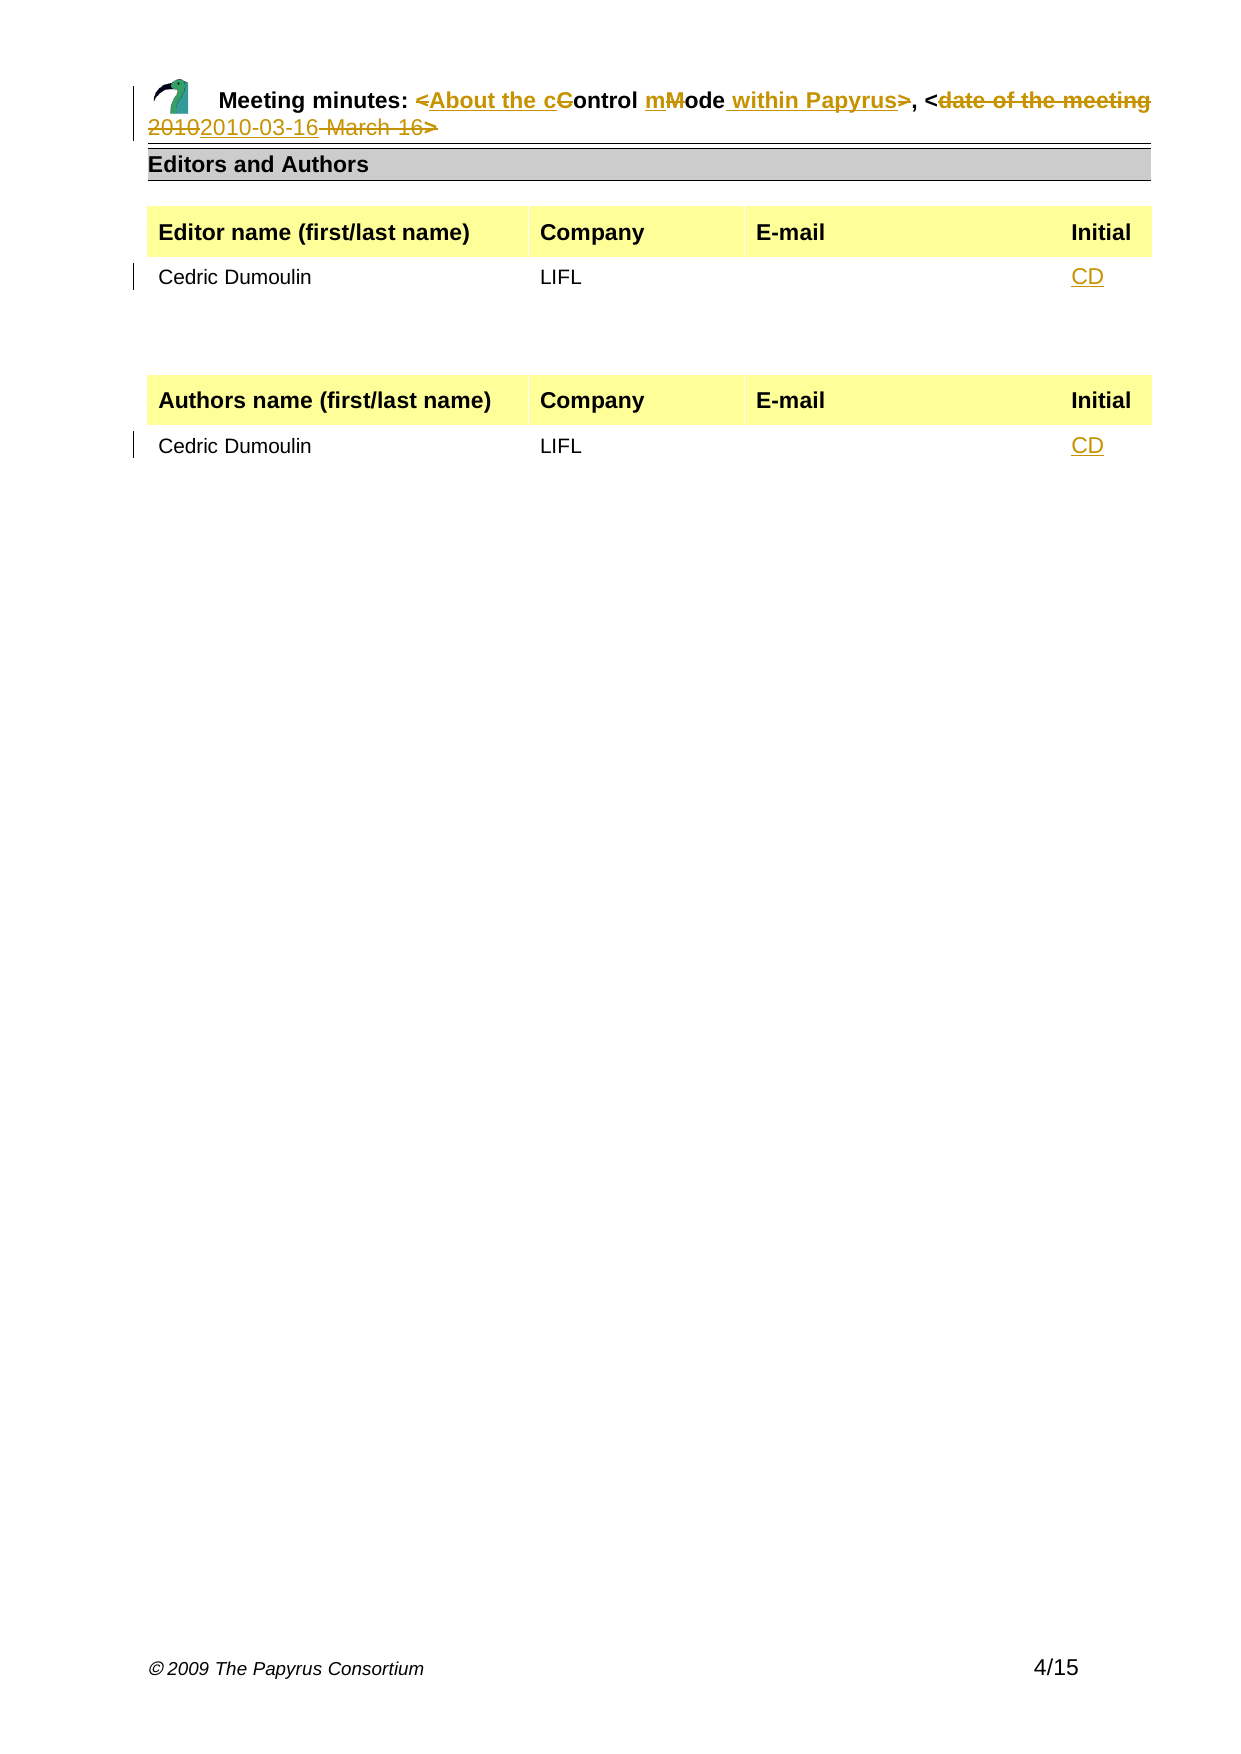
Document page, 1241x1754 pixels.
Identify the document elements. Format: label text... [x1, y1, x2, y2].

table_header Company [529, 375, 744, 425]
subtitle Editors and Authors [148, 149, 1151, 180]
table_header Editor name (first/last name) [147, 206, 528, 257]
table_cell [745, 425, 1060, 464]
table_cell Cedric Dumoulin [147, 257, 528, 296]
table_header Company [529, 206, 744, 257]
table_cell CD [1060, 257, 1152, 296]
table_header Authors name (first/last name) [147, 375, 528, 425]
picture [153, 79, 189, 114]
table_cell LIFL [529, 257, 744, 296]
table_header Initial [1060, 375, 1152, 425]
table_header E-mail [745, 375, 1060, 425]
table_cell LIFL [529, 425, 744, 464]
table_header E-mail [745, 206, 1060, 257]
table_cell [745, 257, 1060, 296]
table_cell Cedric Dumoulin [147, 425, 528, 464]
table_header Initial [1060, 206, 1152, 257]
table_cell CD [1060, 425, 1152, 464]
